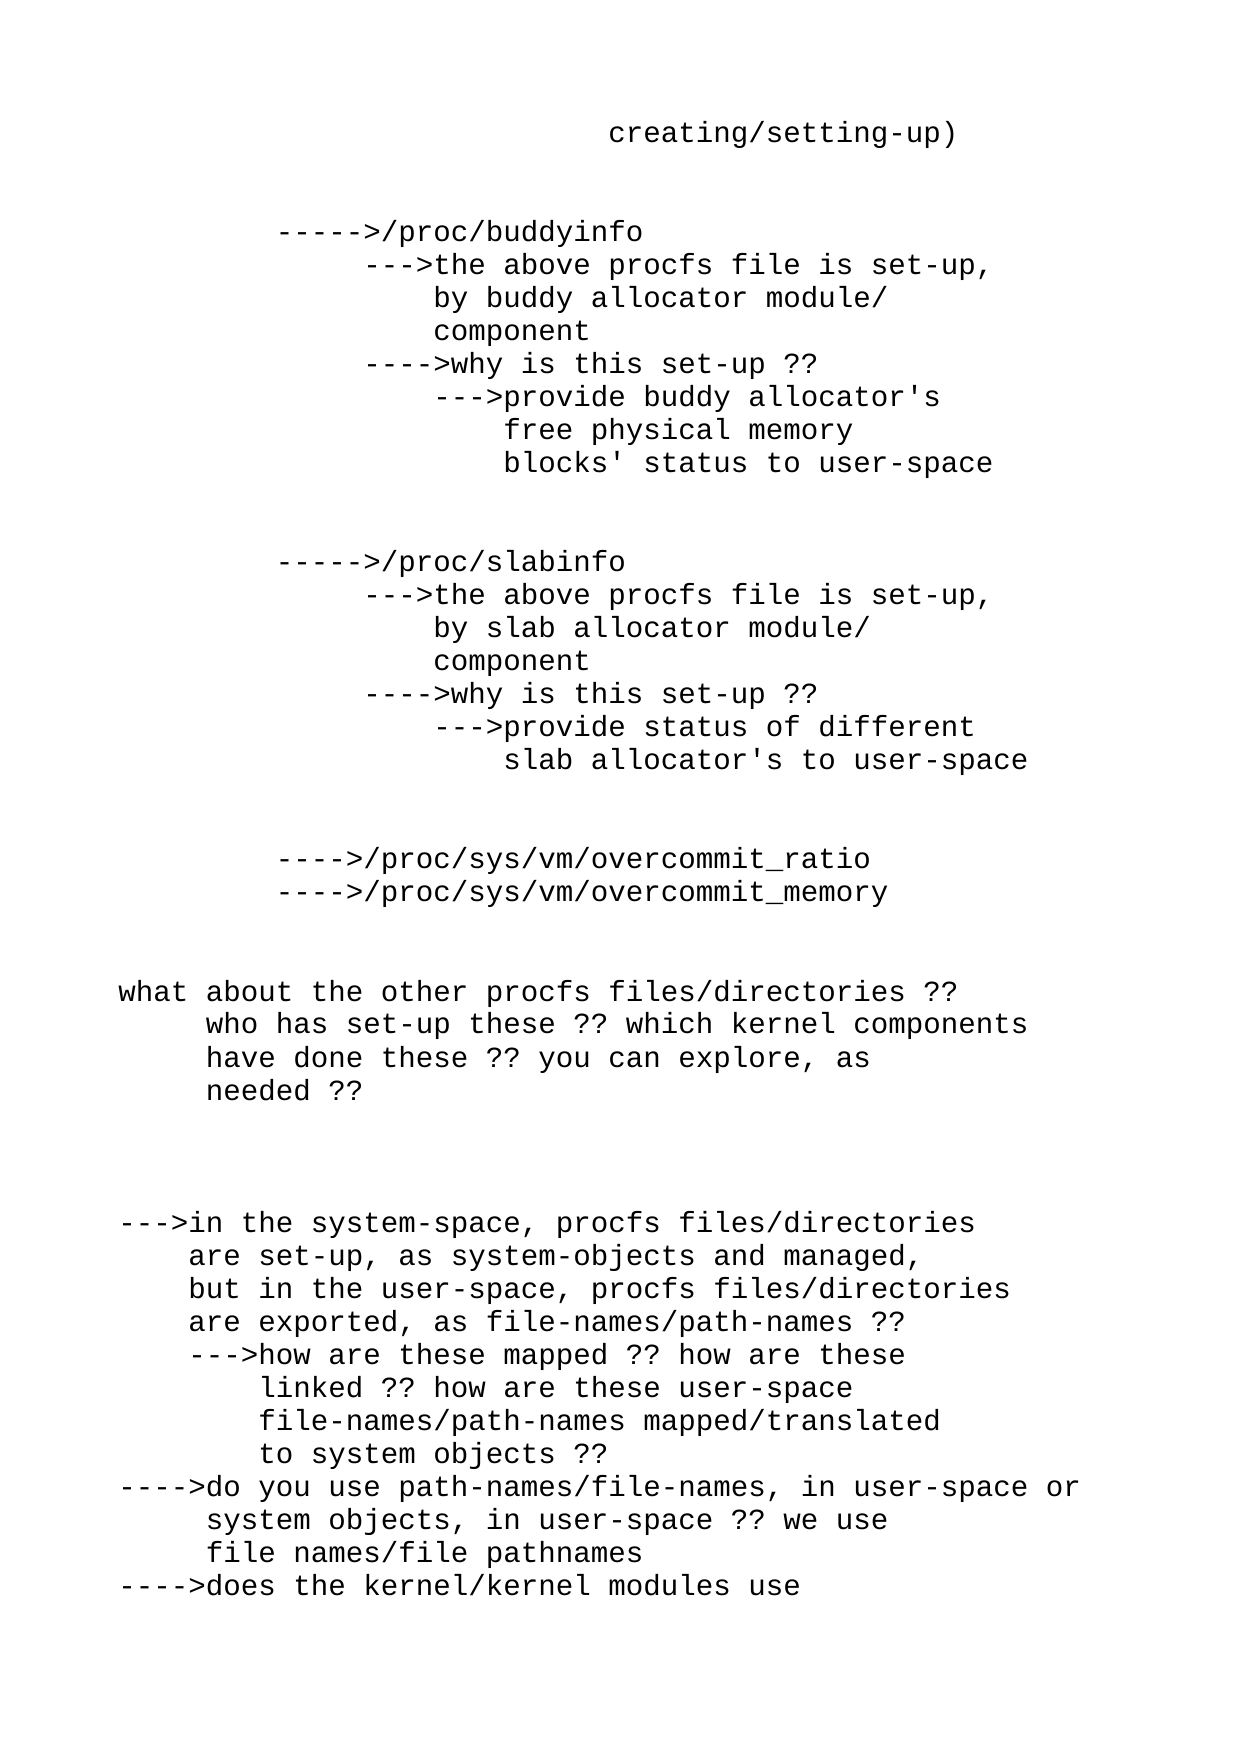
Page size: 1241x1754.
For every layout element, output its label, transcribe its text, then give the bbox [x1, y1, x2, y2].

text ---->why is this set-up ?? [118, 679, 1122, 712]
text file-names/path-names mapped/translated [118, 1406, 1122, 1439]
text have done these ?? you can explore, as [118, 1043, 1122, 1076]
text by slab allocator module/ [118, 613, 1122, 646]
text but in the user-space, procfs files/directories [118, 1274, 1122, 1307]
text ----->/proc/slabinfo [118, 547, 1122, 580]
text blocks' status to user-space [118, 448, 1122, 481]
text --->in the system-space, procfs files/directories [118, 1208, 1122, 1241]
text system objects, in user-space ?? we use [118, 1505, 1122, 1538]
text --->how are these mapped ?? how are these [118, 1340, 1122, 1373]
text free physical memory [118, 415, 1122, 448]
text file names/file pathnames [118, 1538, 1122, 1571]
text who has set-up these ?? which kernel components [118, 1010, 1122, 1043]
text what about the other procfs files/directories ?? [118, 977, 1122, 1010]
text ---->does the kernel/kernel modules use [118, 1571, 1122, 1604]
text by buddy allocator module/ [118, 283, 1122, 316]
text slab allocator's to user-space [118, 746, 1122, 778]
text needed ?? [118, 1076, 1122, 1109]
text ---->do you use path-names/file-names, in user-space or [118, 1472, 1122, 1505]
text to system objects ?? [118, 1439, 1122, 1472]
text ---->/proc/sys/vm/overcommit_ratio [118, 844, 1122, 878]
text linked ?? how are these user-space [118, 1373, 1122, 1406]
text ---->/proc/sys/vm/overcommit_memory [118, 878, 1122, 911]
text --->provide status of different [118, 712, 1122, 746]
text ---->why is this set-up ?? [118, 349, 1122, 382]
text component [118, 646, 1122, 679]
text ----->/proc/buddyinfo [118, 217, 1122, 250]
text --->the above procfs file is set-up, [118, 250, 1122, 283]
text component [118, 316, 1122, 349]
text creating/setting-up) [118, 118, 1122, 151]
text are exported, as file-names/path-names ?? [118, 1307, 1122, 1340]
text --->the above procfs file is set-up, [118, 580, 1122, 613]
text are set-up, as system-objects and managed, [118, 1241, 1122, 1274]
text --->provide buddy allocator's [118, 382, 1122, 415]
